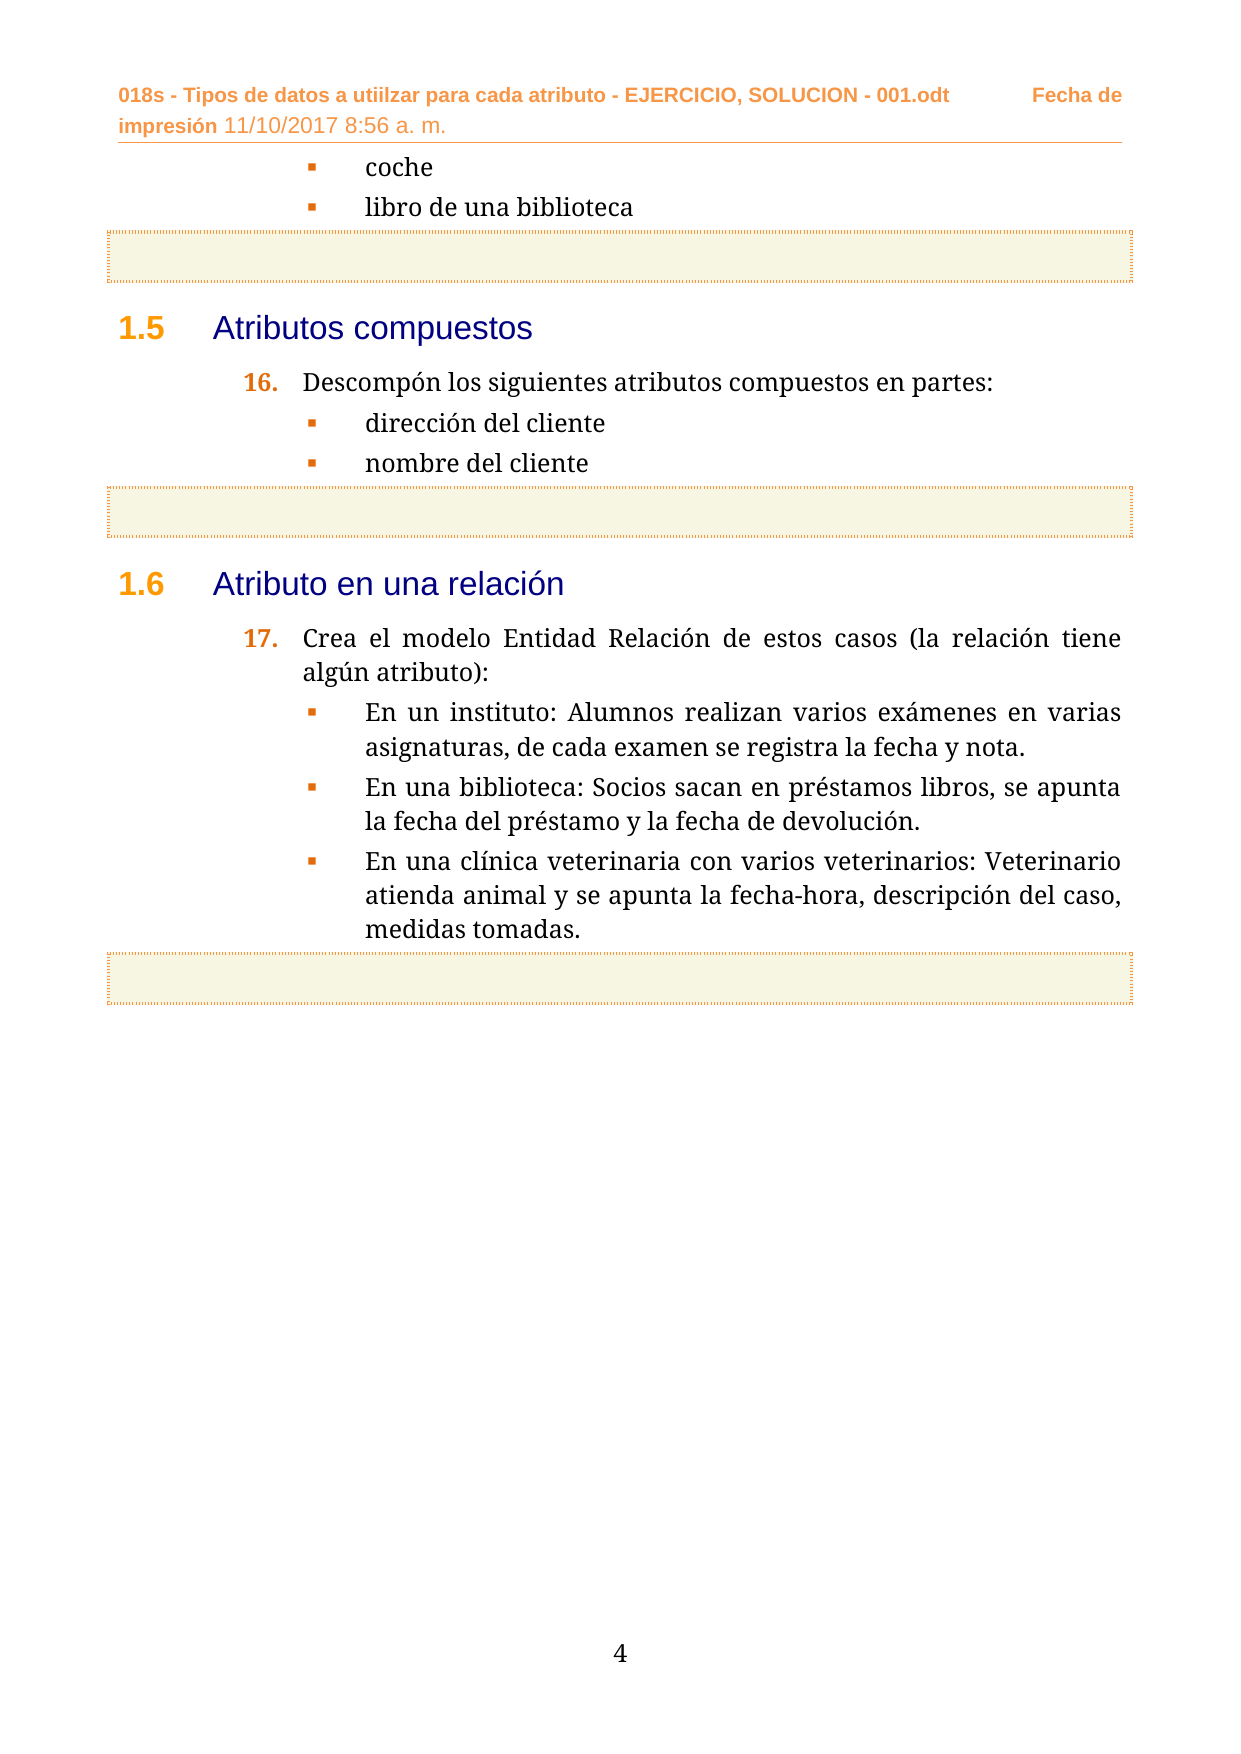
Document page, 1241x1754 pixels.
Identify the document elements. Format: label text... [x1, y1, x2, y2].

list En una clínica veterinaria con varios veterinarios: Veterinario atienda animal y se apunta la fecha-hora, descripción del caso, medidas tomadas. [306, 844, 1122, 946]
list Crea el modelo Entidad Relación de estos casos (la relación tiene algún atributo): [243, 621, 1122, 689]
list nombre del cliente [306, 446, 1122, 480]
list libro de una biblioteca [306, 190, 1122, 224]
list coche [306, 150, 1122, 184]
subtitle Atributo en una relación [118, 563, 1122, 602]
list dirección del cliente [306, 405, 1122, 439]
list Descompón los siguientes atributos compuestos en partes: [243, 365, 1122, 399]
list En una biblioteca: Socios sacan en préstamos libros, se apunta la fecha del préstamo y la fecha de devolución. [306, 769, 1122, 838]
list En un instituto: Alumnos realizan varios exámenes en varias asignaturas, de cada examen se registra la fecha y nota. [306, 695, 1122, 763]
subtitle Atributos compuestos [118, 308, 1122, 346]
